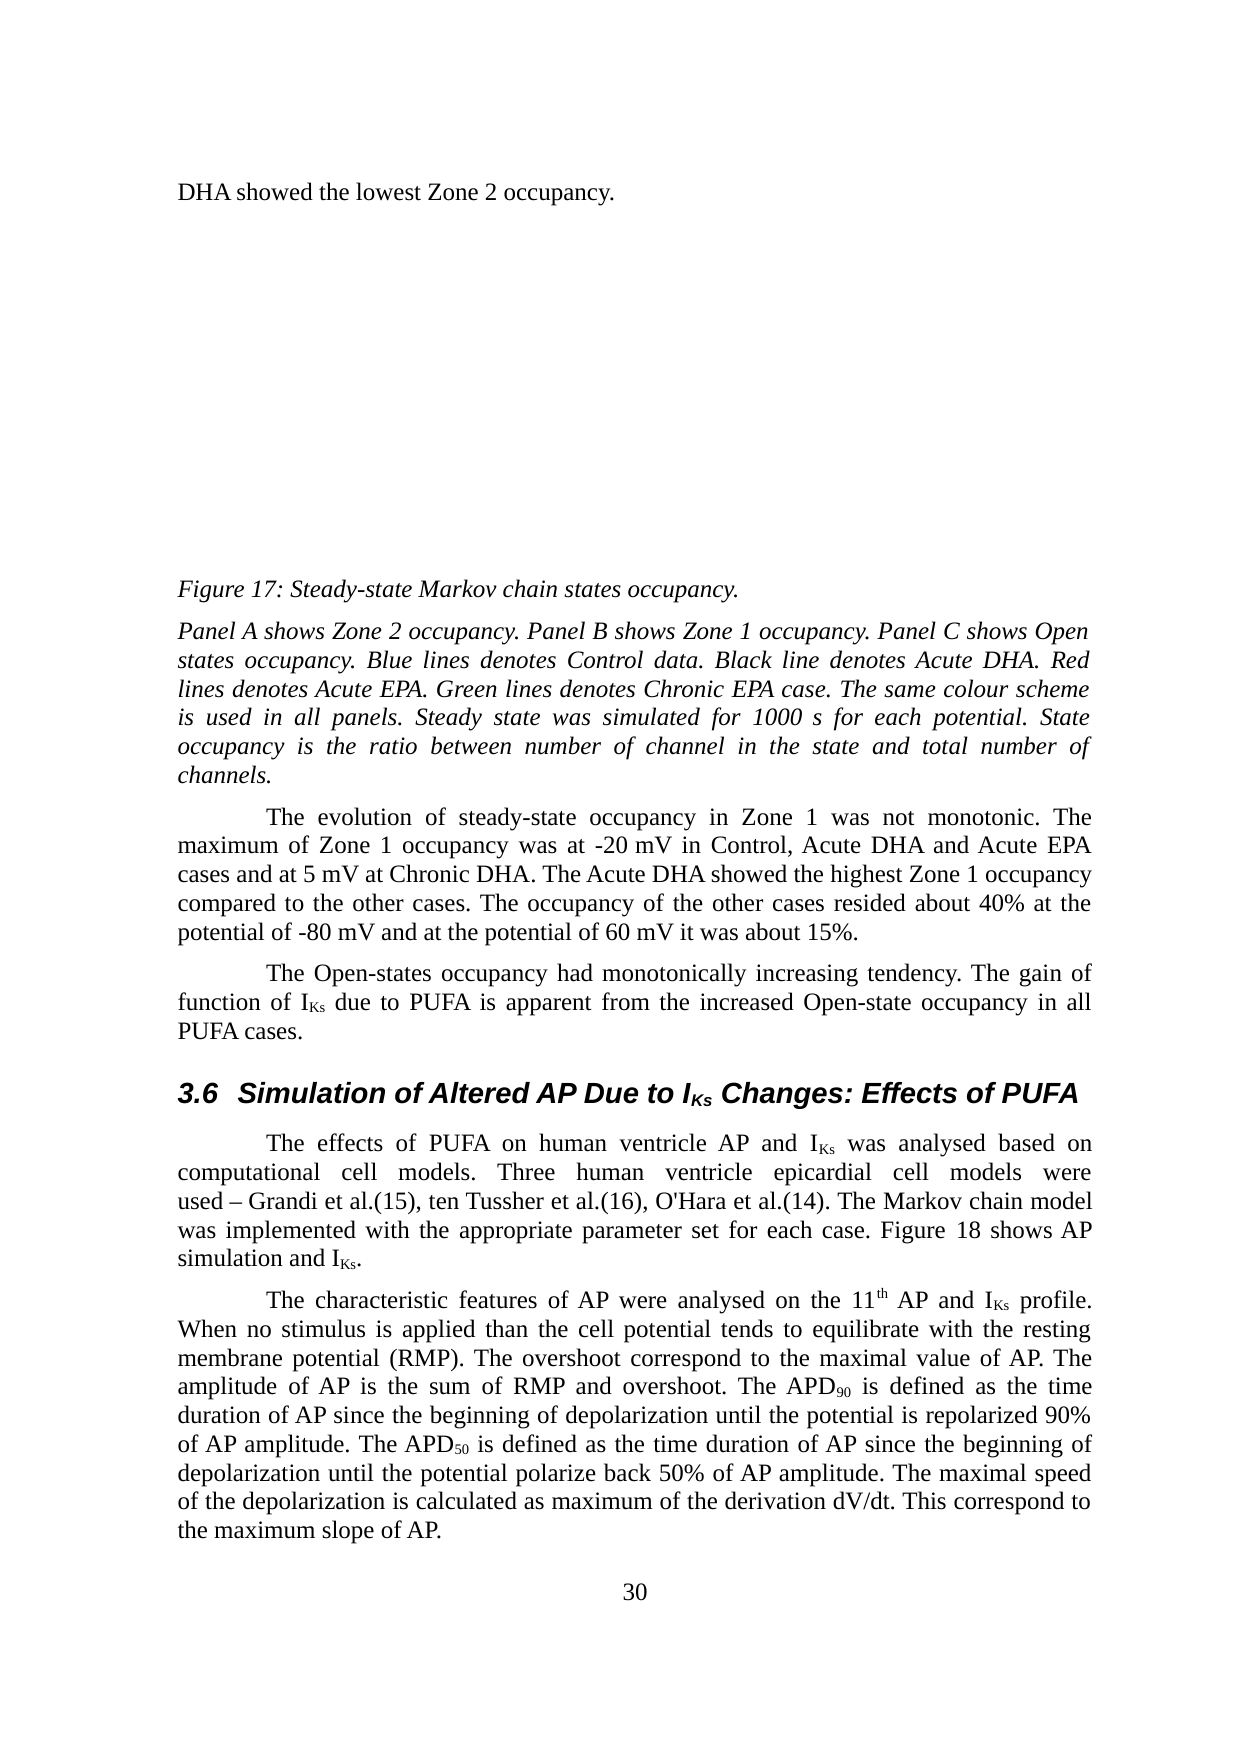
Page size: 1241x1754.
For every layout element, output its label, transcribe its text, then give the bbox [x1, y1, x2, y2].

text The Open-states occupancy had monotonically increasing tendency. The gain of function of IKs due to PUFA is apparent from the increased Open-state occupancy in all PUFA cases. [177, 958, 1093, 1044]
text Figure 17: Steady-state Markov chain states occupancy. [177, 231, 1093, 603]
subtitle Simulation of Altered AP Due to IKs Changes: Effects of PUFA [177, 1076, 1093, 1109]
text The evolution of steady-state occupancy in Zone 1 was not monotonic. The maximum of Zone 1 occupancy was at -20 mV in Control, Acute DHA and Acute EPA cases and at 5 mV at Chronic DHA. The Acute DHA showed the highest Zone 1 occupancy compared to the other cases. The occupancy of the other cases resided about 40% at the potential of -80 mV and at the potential of 60 mV it was about 15%. [177, 802, 1093, 945]
text The effects of PUFA on human ventricle AP and IKs was analysed based on computational cell models. Three human ventricle epicardial cell models were used – Grandi et al.(15), ten Tussher et al.(16), O'Hara et al.(14). The Markov chain model was implemented with the appropriate parameter set for each case. Figure 18 shows AP simulation and IKs. [177, 1128, 1093, 1272]
text The characteristic features of AP were analysed on the 11th AP and IKs profile. When no stimulus is applied than the cell potential tends to equilibrate with the resting membrane potential (RMP). The overshoot correspond to the maximal value of AP. The amplitude of AP is the sum of RMP and overshoot. The APD90 is defined as the time duration of AP since the beginning of depolarization until the potential is repolarized 90% of AP amplitude. The APD50 is defined as the time duration of AP since the beginning of depolarization until the potential polarize back 50% of AP amplitude. The maximal speed of the depolarization is calculated as maximum of the derivation dV/dt. This correspond to the maximum slope of AP. [177, 1285, 1093, 1544]
text Panel A shows Zone 2 occupancy. Panel B shows Zone 1 occupancy. Panel C shows Open states occupancy. Blue lines denotes Control data. Black line denotes Acute DHA. Red lines denotes Acute EPA. Green lines denotes Chronic EPA case. The same colour scheme is used in all panels. Steady state was simulated for 1000 s for each potential. State occupancy is the ratio between number of channel in the state and total number of channels. [177, 616, 1093, 789]
text DHA showed the lowest Zone 2 occupancy. [177, 177, 1093, 206]
